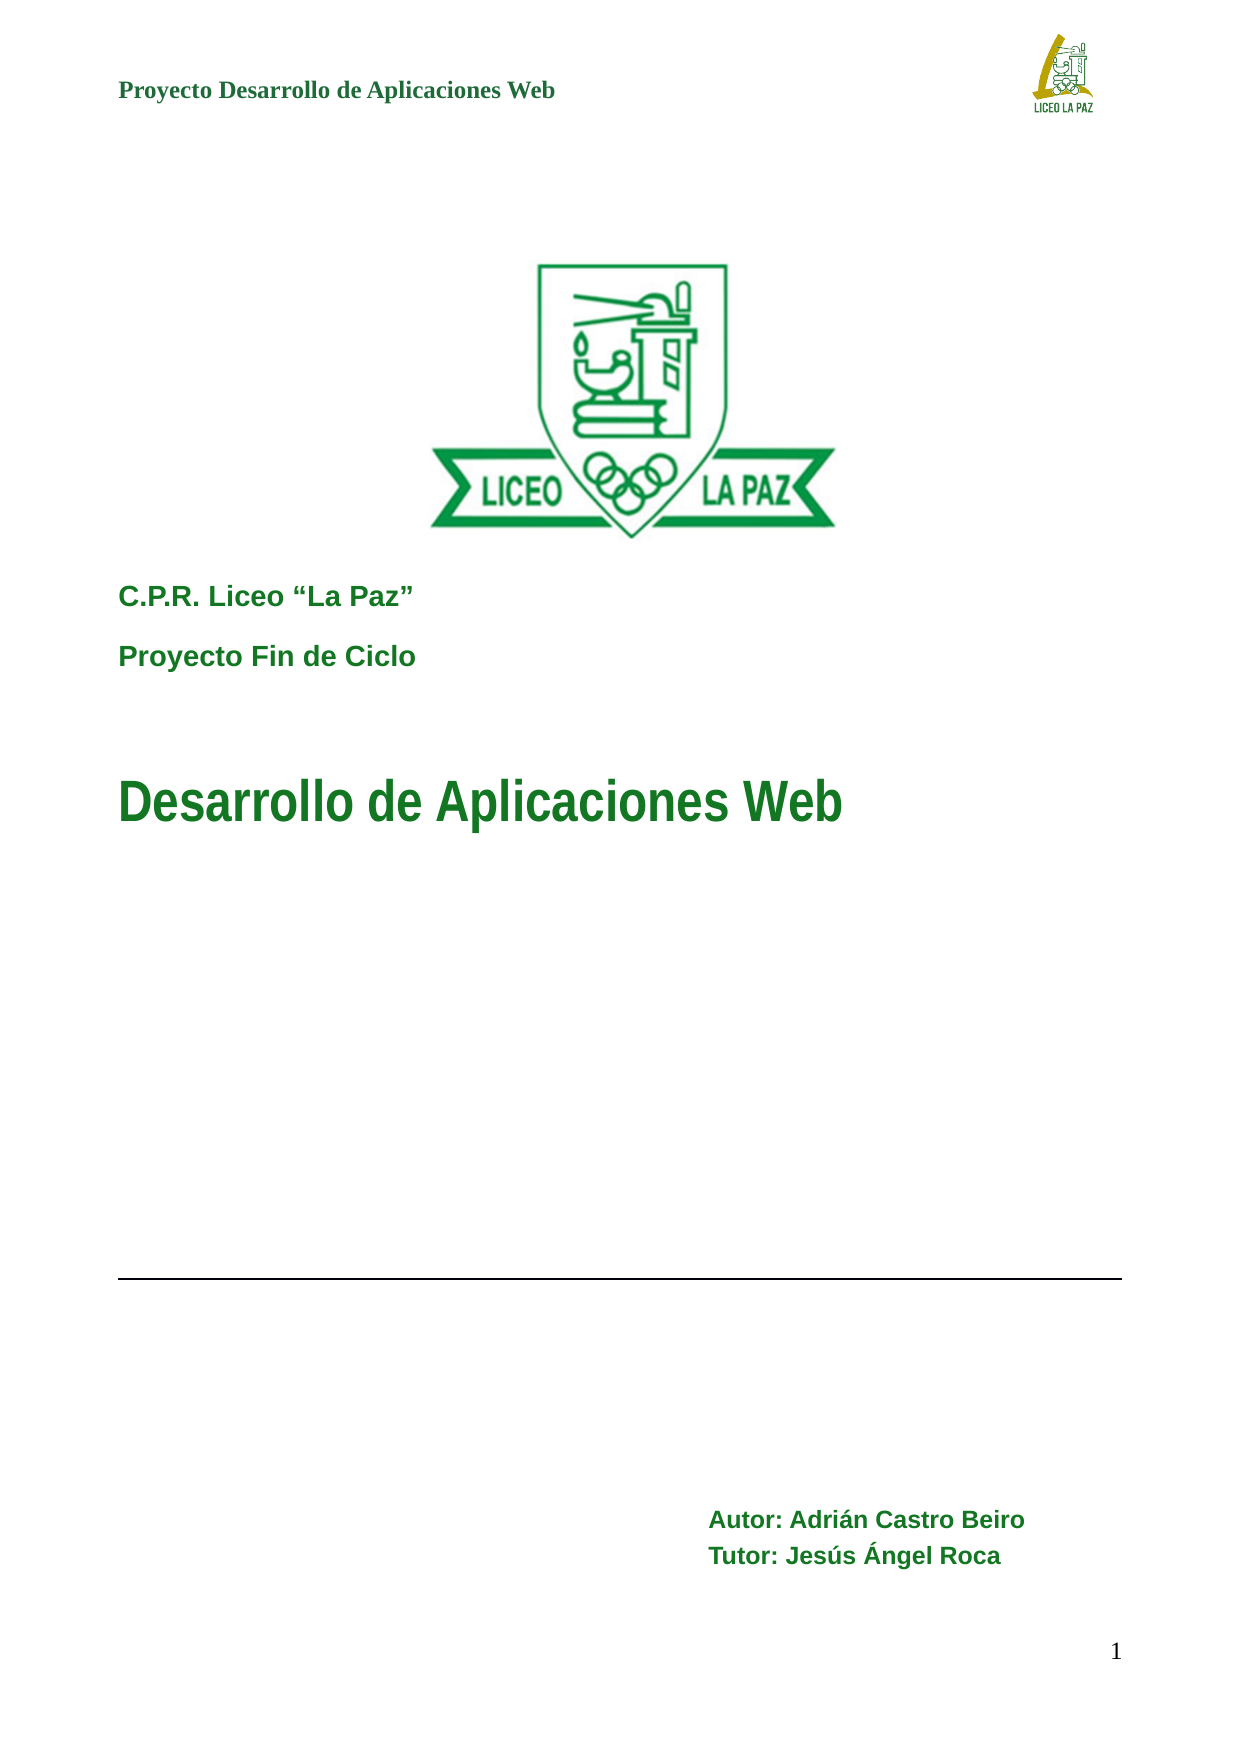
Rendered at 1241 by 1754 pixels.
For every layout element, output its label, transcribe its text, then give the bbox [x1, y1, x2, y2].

text C.P.R. Liceo “La Paz” [118, 579, 1122, 612]
picture [1025, 26, 1100, 121]
text Autor: Adrián Castro Beiro Tutor: Jesús Ángel Roca [118, 1501, 1122, 1570]
picture [428, 260, 838, 544]
text Proyecto Fin de Ciclo [118, 639, 1122, 673]
subtitle Desarrollo de Aplicaciones Web [118, 767, 1122, 834]
